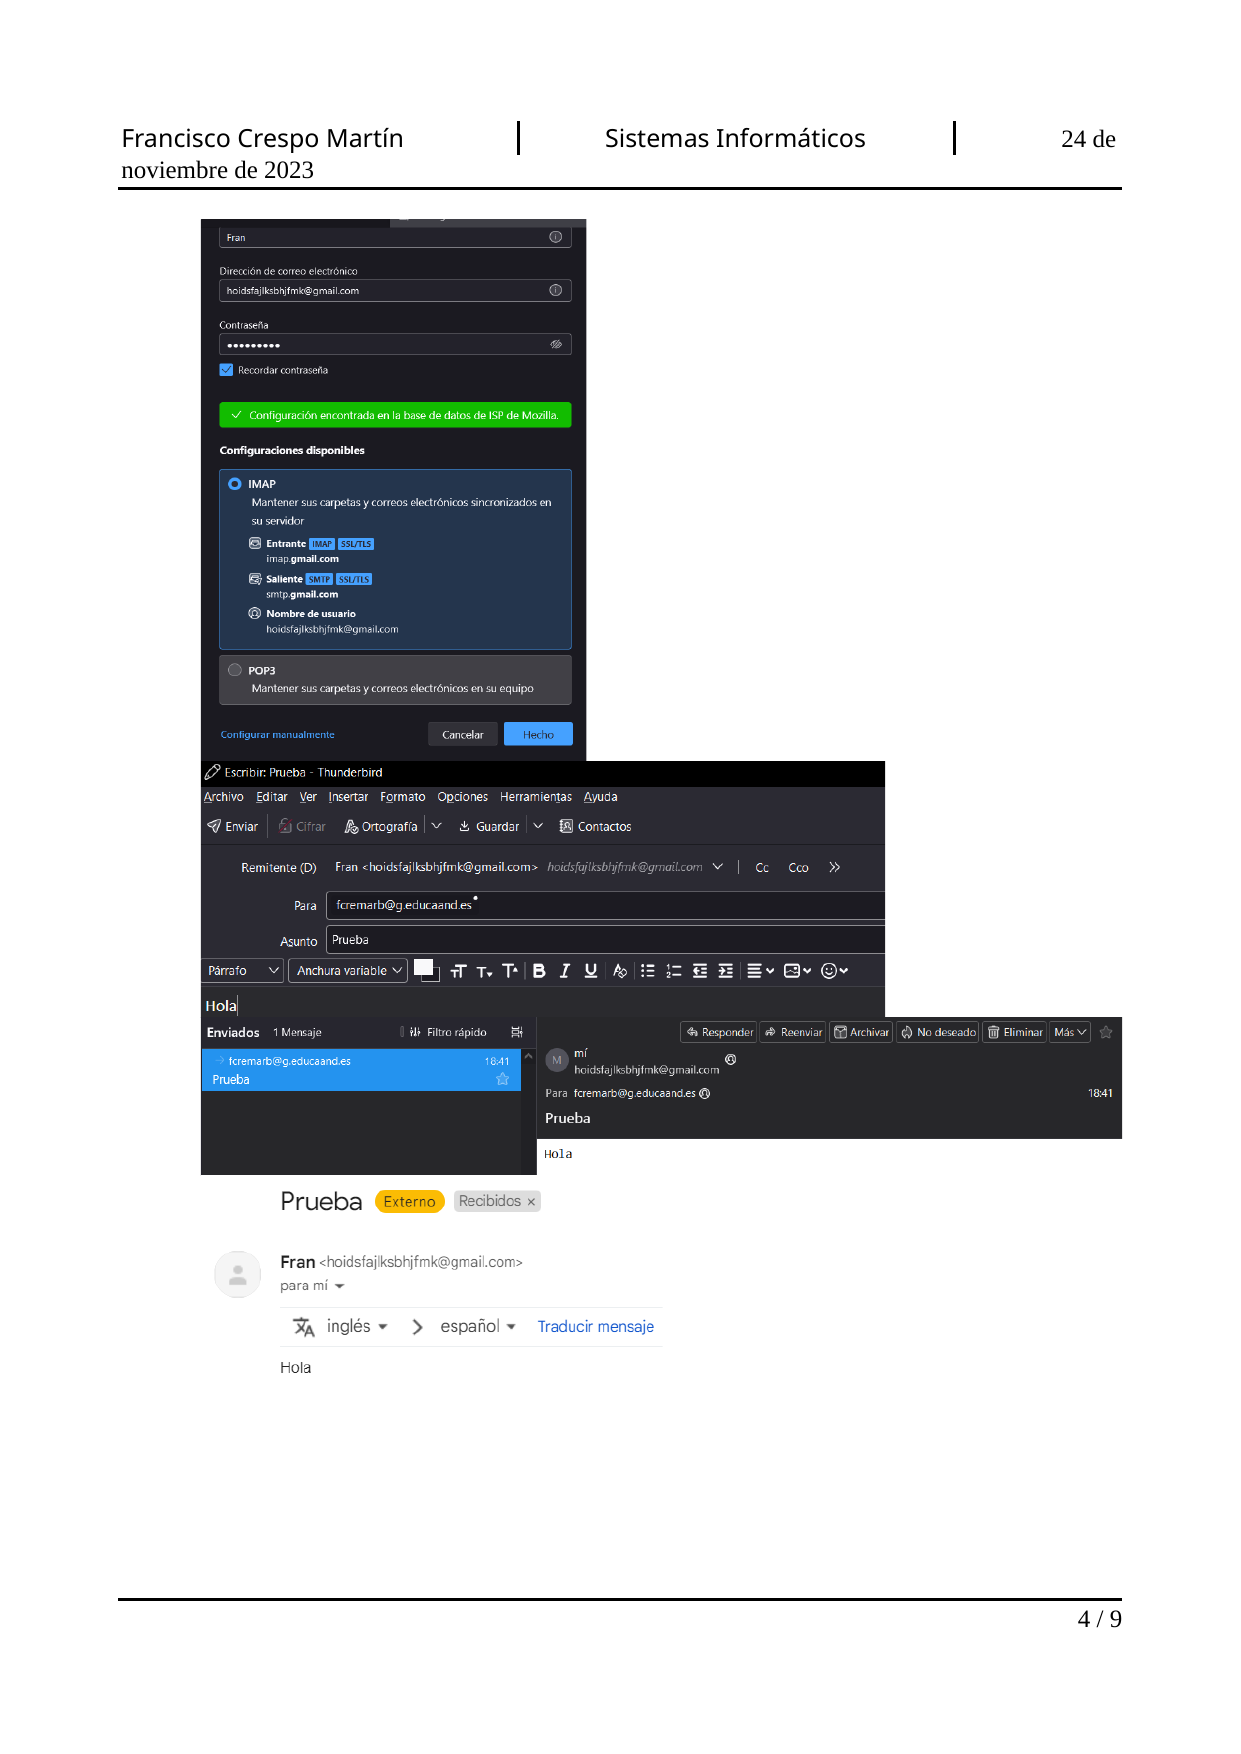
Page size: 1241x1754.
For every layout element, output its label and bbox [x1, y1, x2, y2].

picture [200, 219, 1123, 1380]
